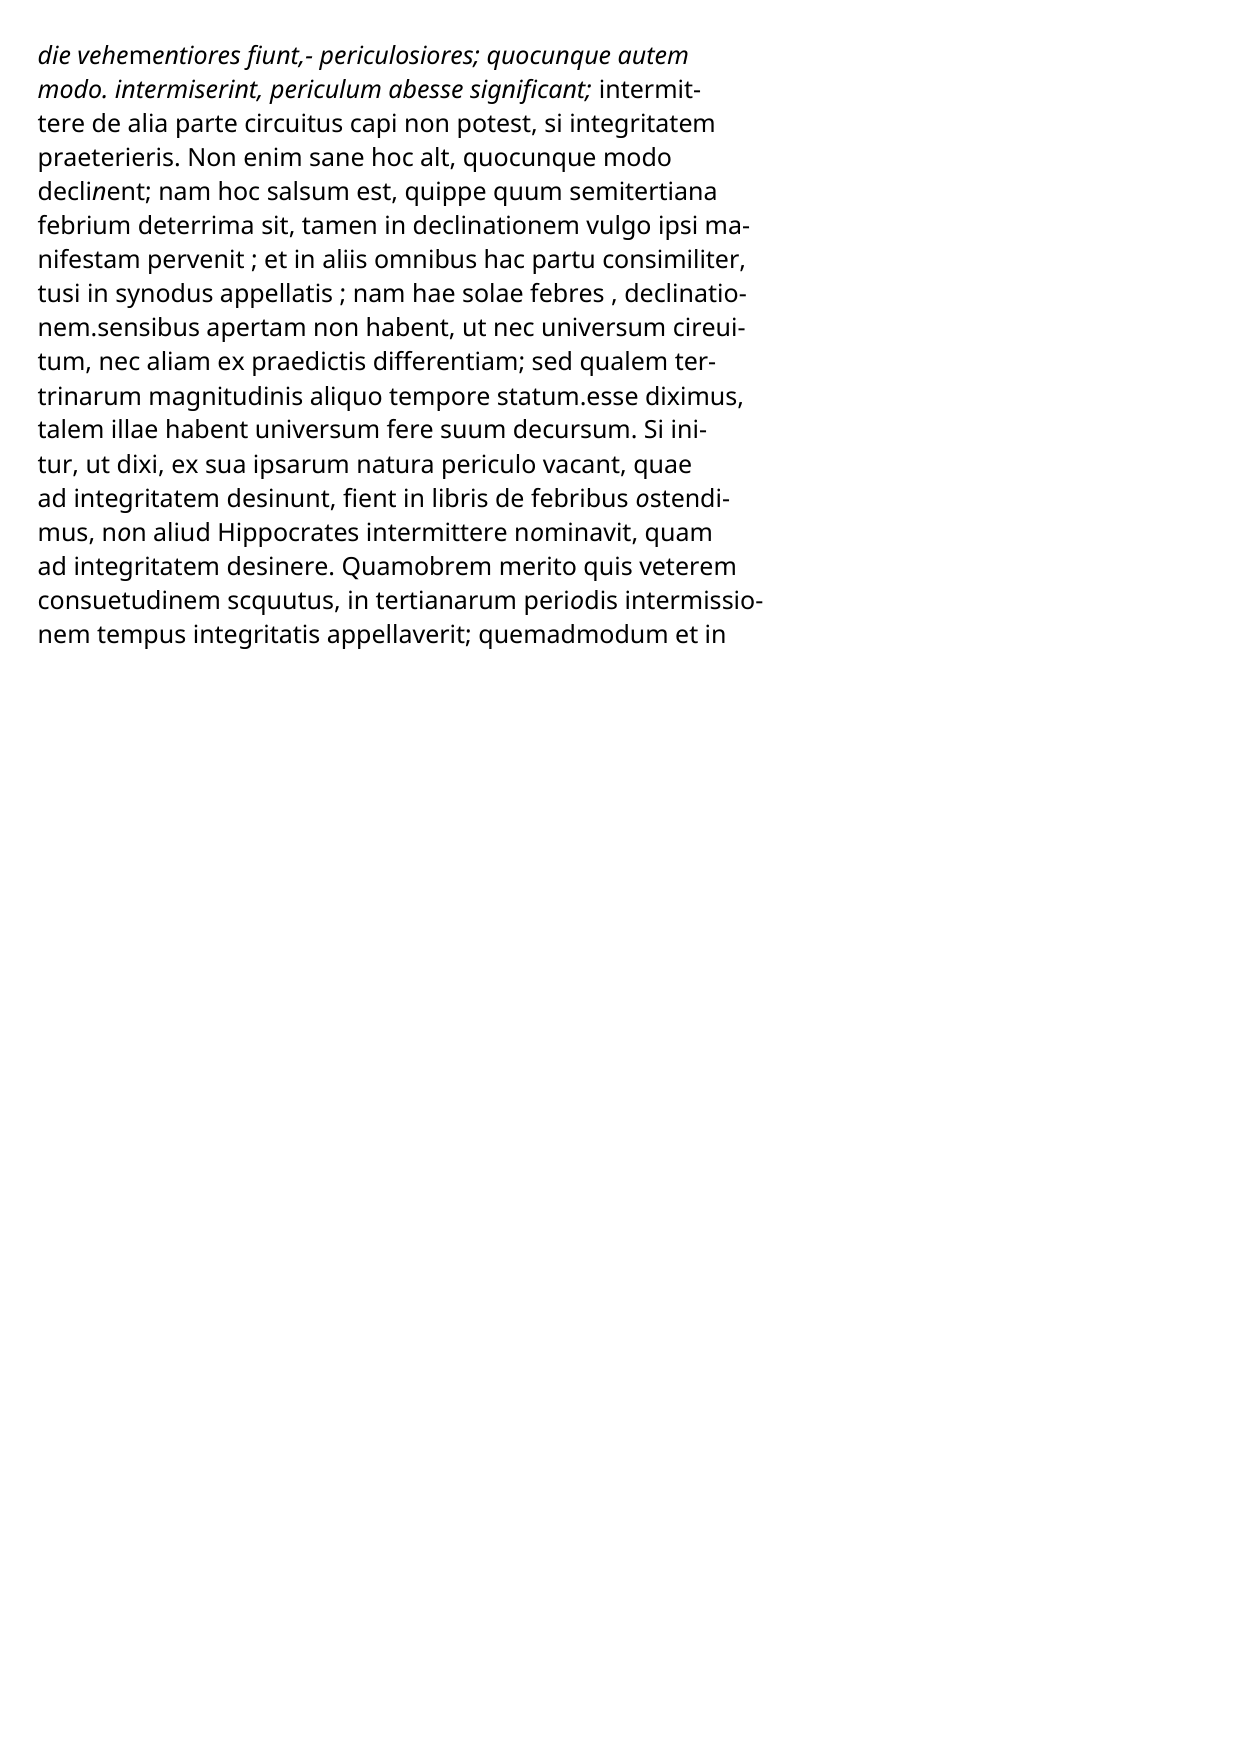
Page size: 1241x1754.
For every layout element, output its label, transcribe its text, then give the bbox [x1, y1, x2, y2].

text die vehementiores fiunt,- periculosiores; quocunque autem modo. intermiserint, periculum abesse significant; intermit- tere de alia parte circuitus capi non potest, si integritatem praeterieris. Non enim sane hoc alt, quocunque modo declinent; nam hoc salsum est, quippe quum semitertiana febrium deterrima sit, tamen in declinationem vulgo ipsi ma- nifestam pervenit ; et in aliis omnibus hac partu consimiliter, tusi in synodus appellatis ; nam hae solae febres , declinatio- nem.sensibus apertam non habent, ut nec universum cireui- tum, nec aliam ex praedictis differentiam; sed qualem ter- trinarum magnitudinis aliquo tempore statum.esse diximus, talem illae habent universum fere suum decursum. Si ini- tur, ut dixi, ex sua ipsarum natura periculo vacant, quae ad integritatem desinunt, fient in libris de febribus ostendi- mus, non aliud Hippocrates intermittere nominavit, quam ad integritatem desinere. Quamobrem merito quis veterem consuetudinem scquutus, in tertianarum periodis intermissio- nem tempus integritatis appellaverit; quemadmodum et in [37, 37, 1203, 651]
